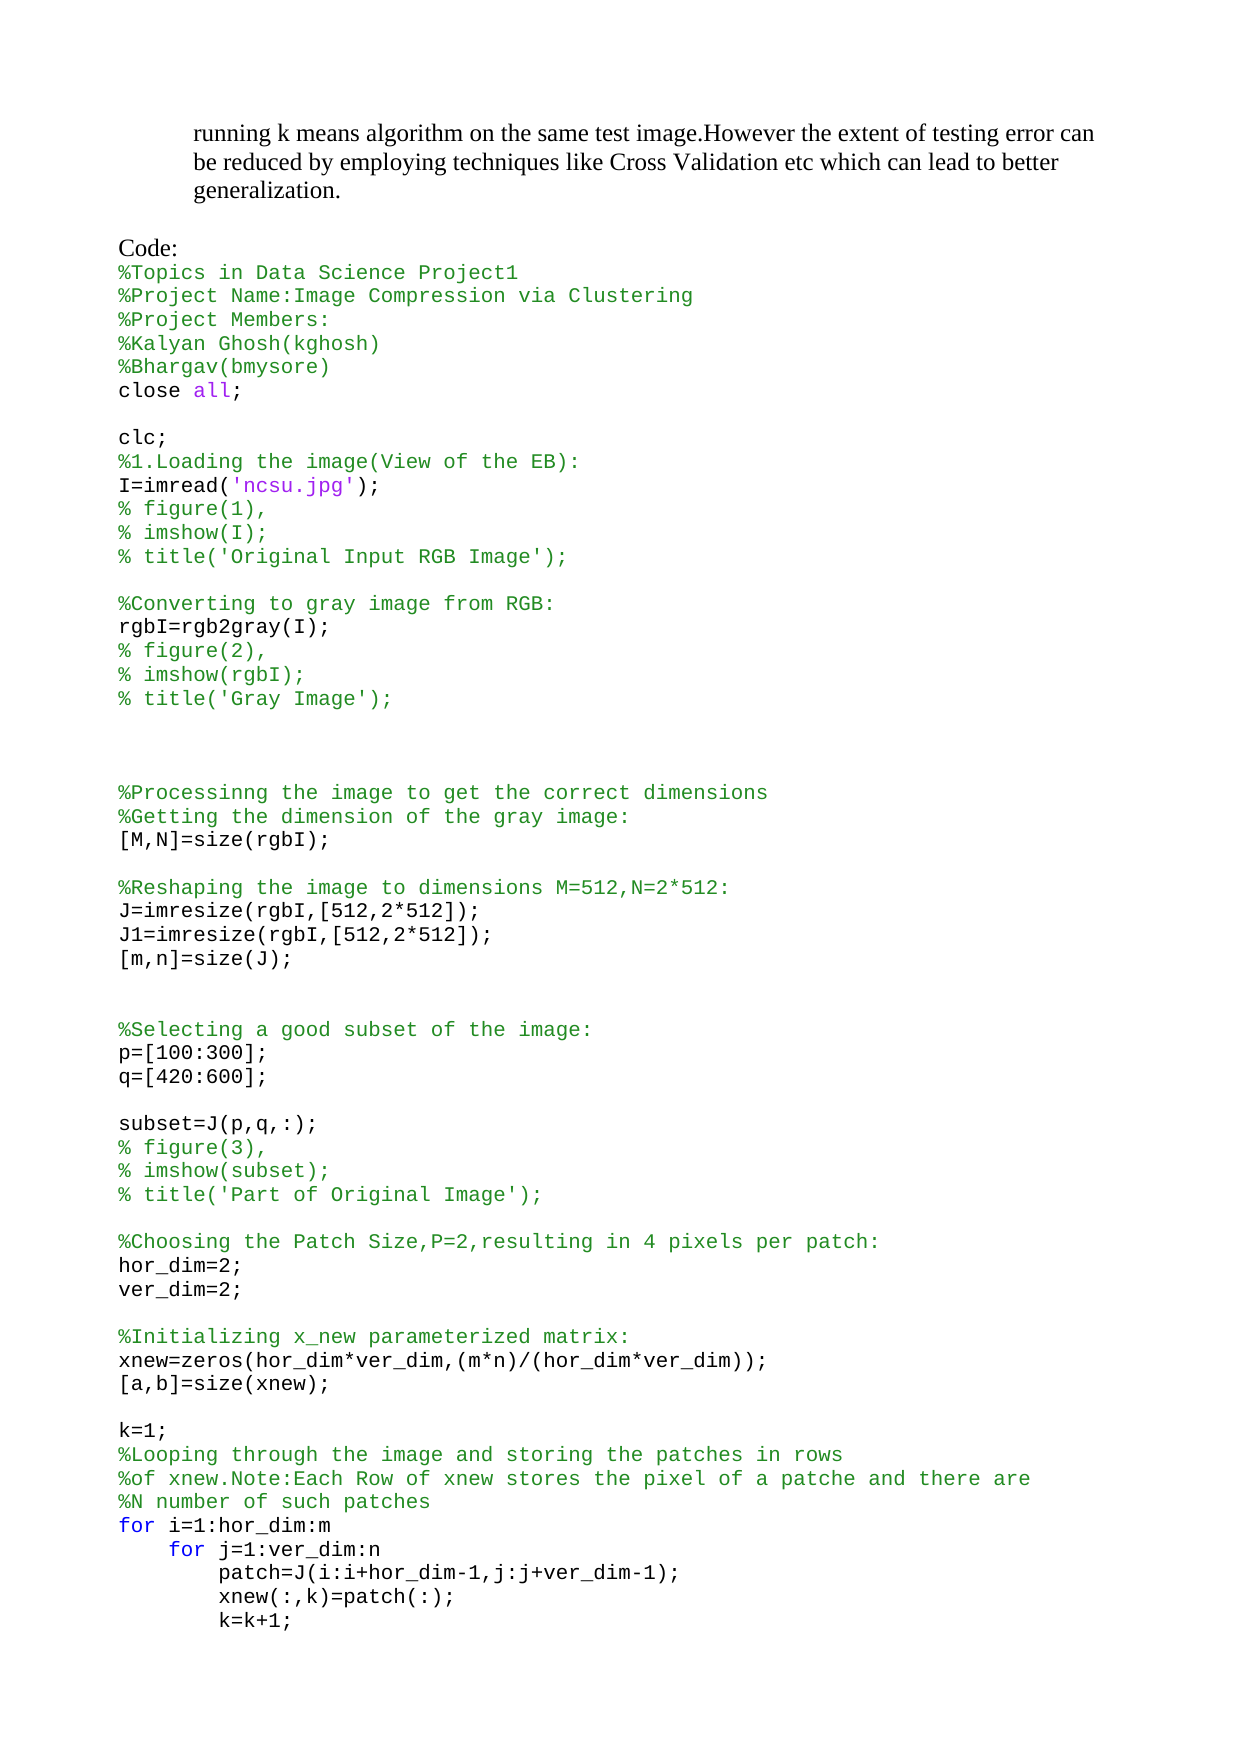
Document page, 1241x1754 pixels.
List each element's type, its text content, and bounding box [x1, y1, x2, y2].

text [a,b]=size(xnew); [118, 1373, 1122, 1397]
text xnew=zeros(hor_dim*ver_dim,(m*n)/(hor_dim*ver_dim)); [118, 1349, 1122, 1373]
text %Choosing the Patch Size,P=2,resulting in 4 pixels per patch: [118, 1231, 1122, 1255]
text patch=J(i:i+hor_dim-1,j:j+ver_dim-1); [118, 1562, 1122, 1586]
text for j=1:ver_dim:n [118, 1539, 1122, 1562]
text for i=1:hor_dim:m [118, 1515, 1122, 1539]
text %Bhargav(bmysore) [118, 356, 1122, 380]
text % title('Original Input RGB Image'); [118, 546, 1122, 569]
text %Kalyan Ghosh(kghosh) [118, 333, 1122, 356]
text % figure(1), [118, 498, 1122, 522]
text %Initializing x_new parameterized matrix: [118, 1326, 1122, 1349]
text % imshow(rgbI); [118, 664, 1122, 687]
text Code: [118, 233, 1122, 262]
text subset=J(p,q,:); [118, 1113, 1122, 1137]
text close all; [118, 380, 1122, 404]
text % imshow(subset); [118, 1160, 1122, 1184]
list running k means algorithm on the same test image.However the extent of testing error can be reduced by employing techniques like Cross Validation etc which can lead to better generalization. [156, 118, 1122, 204]
text % title('Part of Original Image'); [118, 1184, 1122, 1208]
text ver_dim=2; [118, 1279, 1122, 1302]
text %Processinng the image to get the correct dimensions [118, 782, 1122, 806]
text I=imread('ncsu.jpg'); [118, 475, 1122, 498]
text hor_dim=2; [118, 1255, 1122, 1279]
text clc; [118, 427, 1122, 451]
text %Reshaping the image to dimensions M=512,N=2*512: [118, 877, 1122, 900]
text %Project Members: [118, 309, 1122, 333]
text [M,N]=size(rgbI); [118, 829, 1122, 853]
text %Looping through the image and storing the patches in rows [118, 1444, 1122, 1468]
text k=1; [118, 1421, 1122, 1444]
text %Topics in Data Science Project1 [118, 262, 1122, 286]
text %Getting the dimension of the gray image: [118, 806, 1122, 829]
text J=imresize(rgbI,[512,2*512]); [118, 900, 1122, 924]
text %Project Name:Image Compression via Clustering [118, 286, 1122, 309]
text p=[100:300]; [118, 1042, 1122, 1066]
text [m,n]=size(J); [118, 948, 1122, 971]
text %Selecting a good subset of the image: [118, 1018, 1122, 1042]
text %of xnew.Note:Each Row of xnew stores the pixel of a patche and there are [118, 1468, 1122, 1491]
text q=[420:600]; [118, 1066, 1122, 1089]
text %Converting to gray image from RGB: [118, 593, 1122, 617]
text %N number of such patches [118, 1491, 1122, 1515]
text J1=imresize(rgbI,[512,2*512]); [118, 924, 1122, 948]
text % imshow(I); [118, 522, 1122, 546]
text % figure(2), [118, 640, 1122, 664]
text % figure(3), [118, 1137, 1122, 1160]
text xnew(:,k)=patch(:); [118, 1586, 1122, 1610]
text % title('Gray Image'); [118, 687, 1122, 711]
text k=k+1; [118, 1610, 1122, 1633]
text rgbI=rgb2gray(I); [118, 617, 1122, 640]
text %1.Loading the image(View of the EB): [118, 451, 1122, 475]
